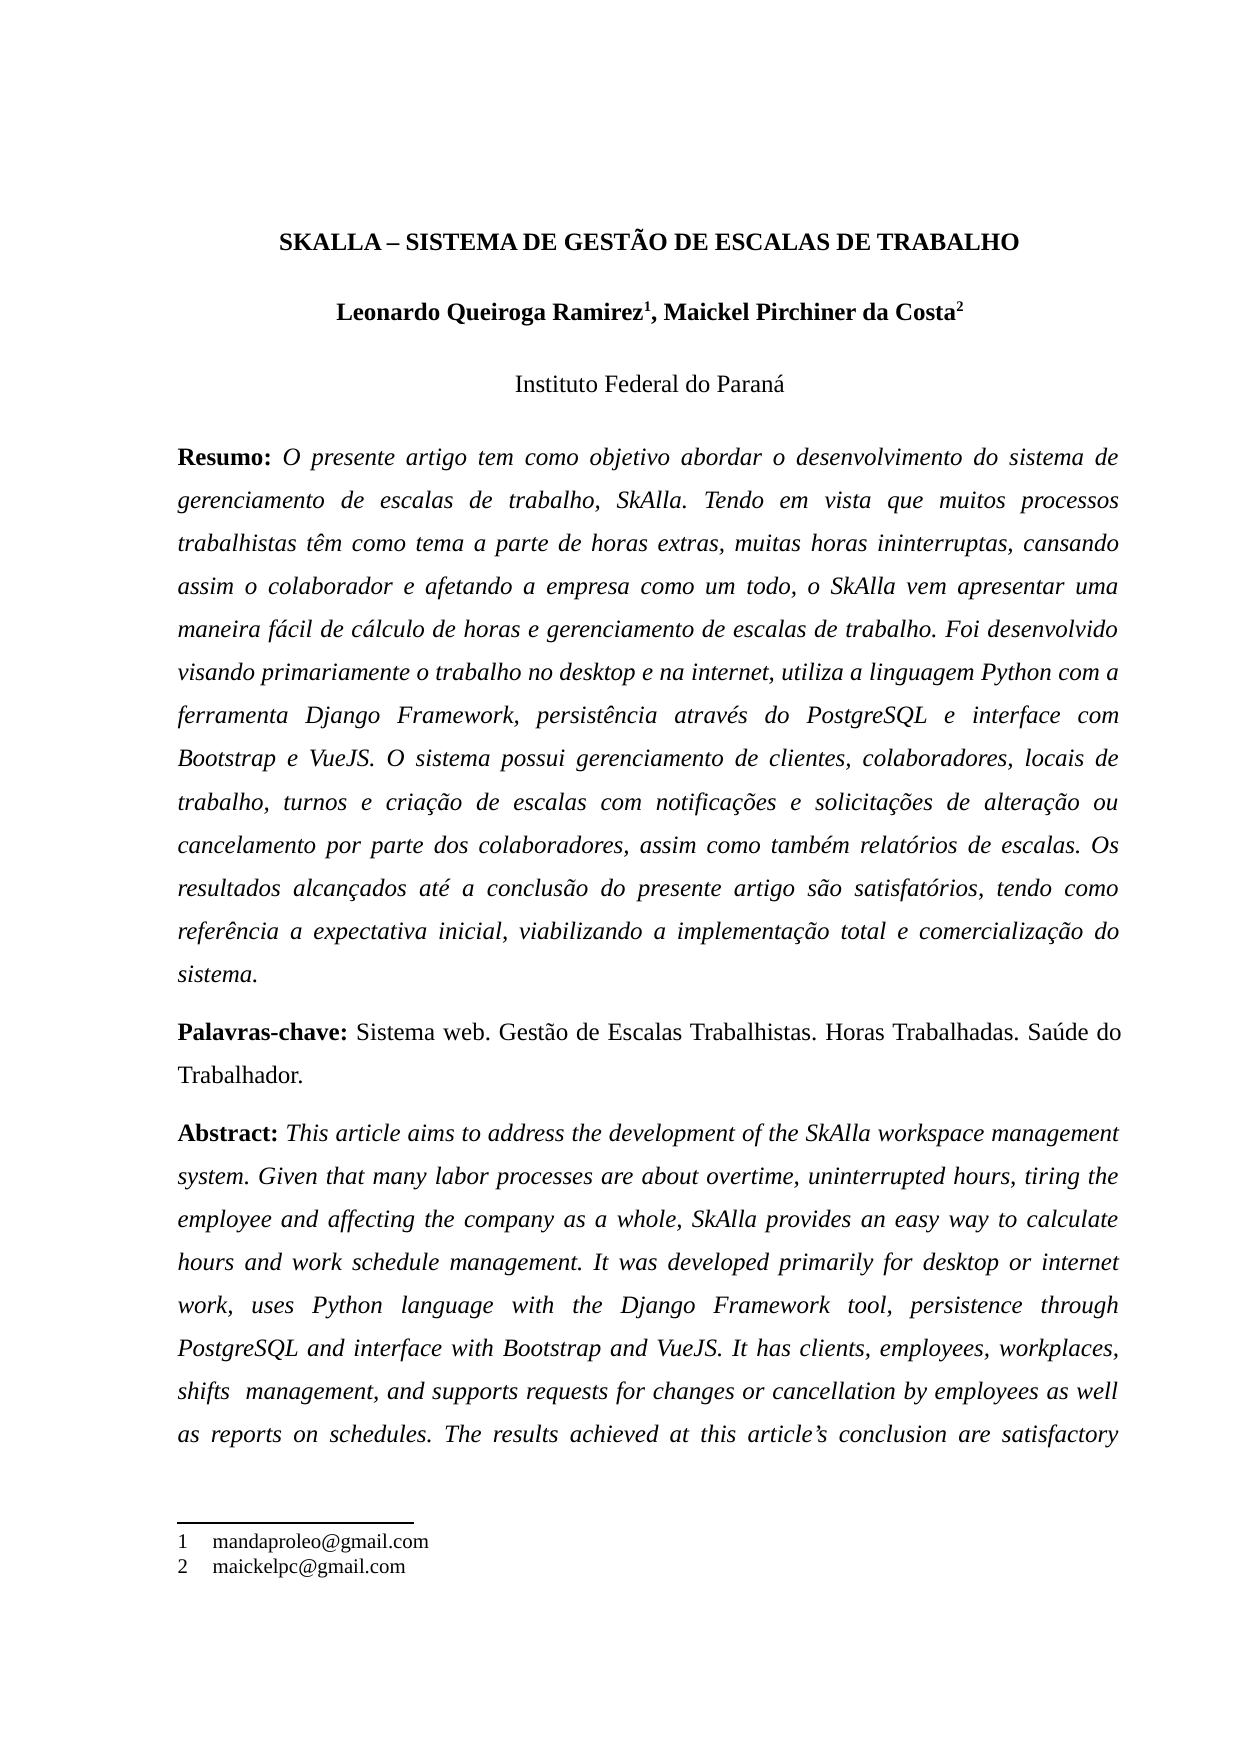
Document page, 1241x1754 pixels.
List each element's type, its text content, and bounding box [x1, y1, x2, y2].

text maickelpc@gmail.com [177, 1553, 1122, 1578]
text Instituto Federal do Paraná [177, 369, 1122, 398]
text mandaproleo@gmail.com [177, 1529, 1122, 1553]
text Resumo: O presente artigo tem como objetivo abordar o desenvolvimento do sistema de gerenciamento de escalas de trabalho, SkAlla. Tendo em vista que muitos processos trabalhistas têm como tema a parte de horas extras, muitas horas ininterruptas, cansando assim o colaborador e afetando a empresa como um todo, o SkAlla vem apresentar uma maneira fácil de cálculo de horas e gerenciamento de escalas de trabalho. Foi desenvolvido visando primariamente o trabalho no desktop e na internet, utiliza a linguagem Python com a ferramenta Django Framework, persistência através do PostgreSQL e interface com Bootstrap e VueJS. O sistema possui gerenciamento de clientes, colaboradores, locais de trabalho, turnos e criação de escalas com notificações e solicitações de alteração ou cancelamento por parte dos colaboradores, assim como também relatórios de escalas. Os resultados alcançados até a conclusão do presente artigo são satisfatórios, tendo como referência a expectativa inicial, viabilizando a implementação total e comercialização do sistema. [177, 442, 1122, 988]
text Leonardo Queiroga Ramirez, Maickel Pirchiner da Costa [177, 297, 1122, 326]
text Palavras-chave: Sistema web. Gestão de Escalas Trabalhistas. Horas Trabalhadas. Saúde do Trabalhador. [177, 1017, 1122, 1089]
subtitle SKALLA – SISTEMA DE GESTÃO DE ESCALAS DE TRABALHO [177, 227, 1122, 256]
text Abstract: This article aims to address the development of the SkAlla workspace management system. Given that many labor processes are about overtime, uninterrupted hours, tiring the employee and affecting the company as a whole, SkAlla provides an easy way to calculate hours and work schedule management. It was developed primarily for desktop or internet work, uses Python language with the Django Framework tool, persistence through PostgreSQL and interface with Bootstrap and VueJS. It has clients, employees, workplaces, shifts management, and supports requests for changes or cancellation by employees as well as reports on schedules. The results achieved at this article’s conclusion are satisfactory [177, 1118, 1122, 1448]
